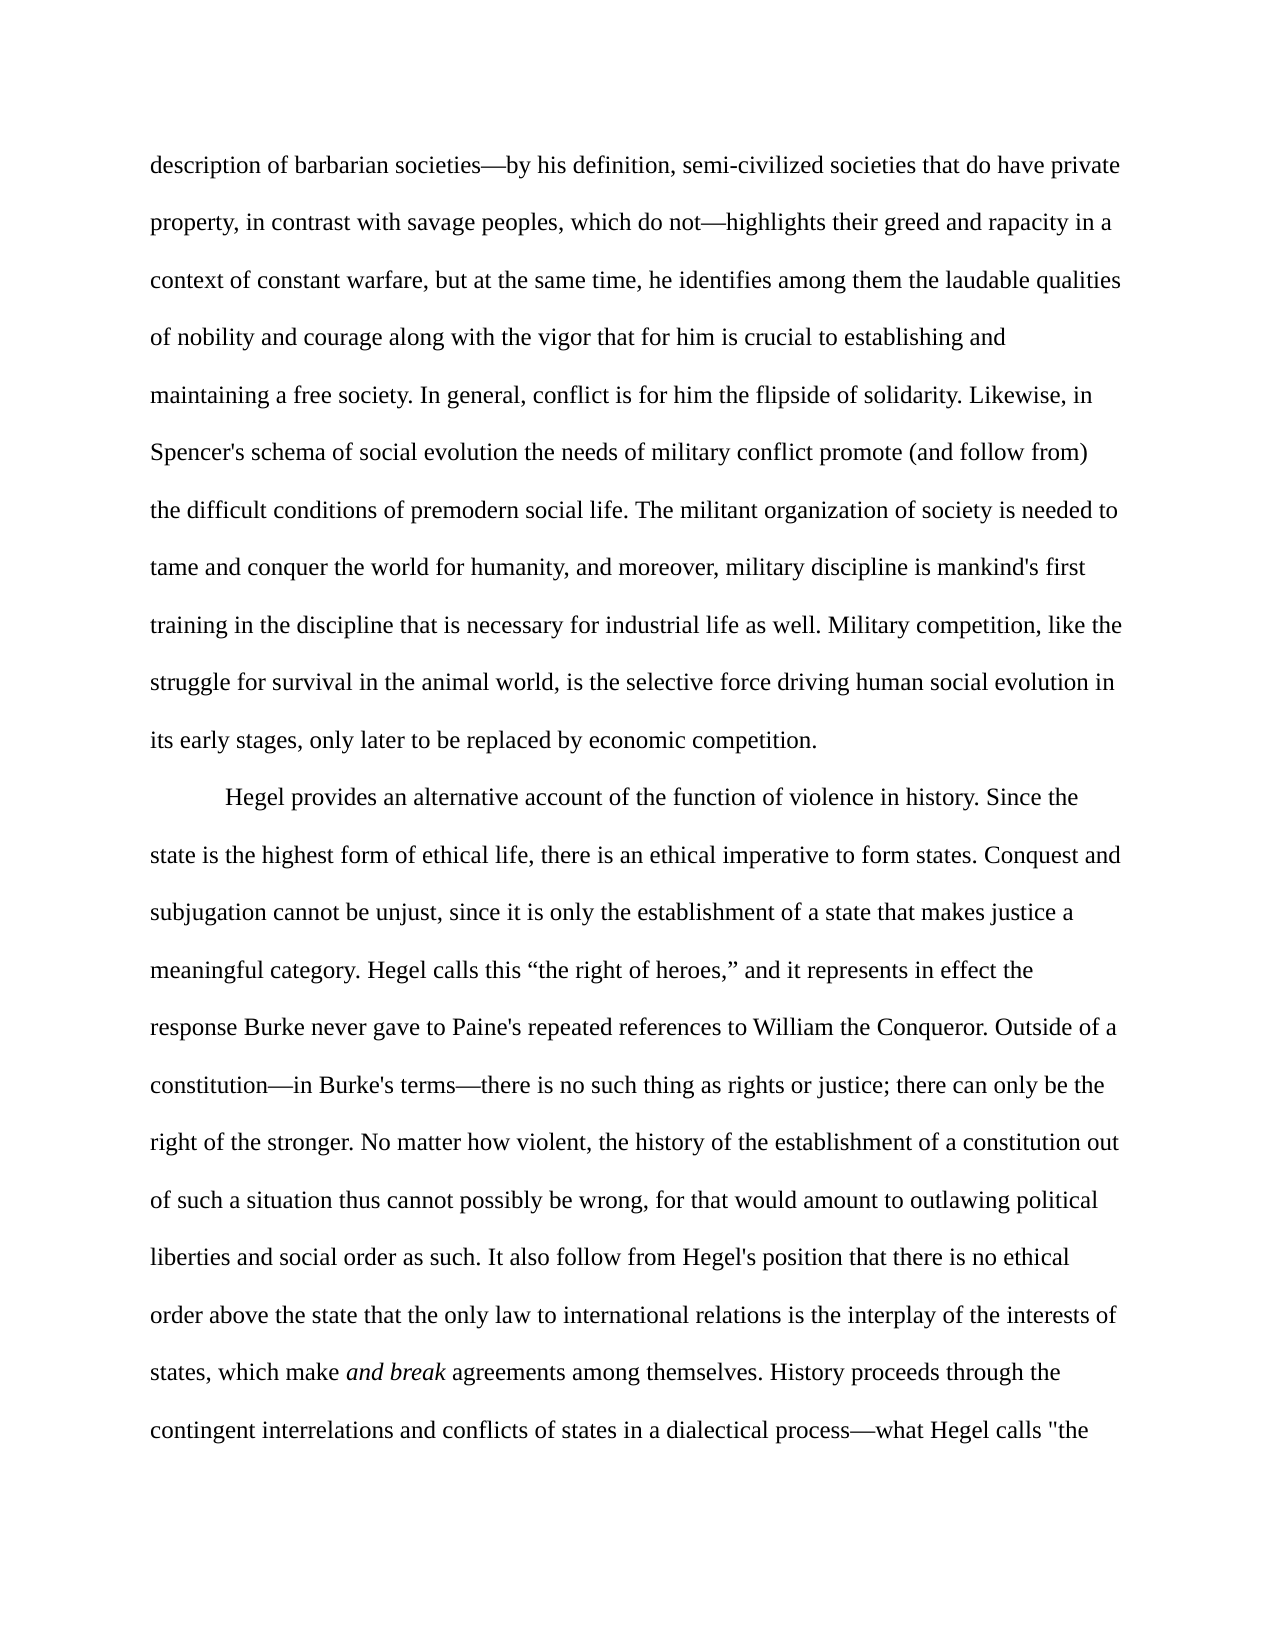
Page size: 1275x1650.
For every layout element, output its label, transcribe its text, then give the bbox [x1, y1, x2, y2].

text description of barbarian societies—by his definition, semi-civilized societies that do have private property, in contrast with savage peoples, which do not—highlights their greed and rapacity in a context of constant warfare, but at the same time, he identifies among them the laudable qualities of nobility and courage along with the vigor that for him is crucial to establishing and maintaining a free society. In general, conflict is for him the flipside of solidarity. Likewise, in Spencer's schema of social evolution the needs of military conflict promote (and follow from) the difficult conditions of premodern social life. The militant organization of society is needed to tame and conquer the world for humanity, and moreover, military discipline is mankind's first training in the discipline that is necessary for industrial life as well. Military competition, like the struggle for survival in the animal world, is the selective force driving human social evolution in its early stages, only later to be replaced by economic competition. [150, 150, 1125, 754]
text Hegel provides an alternative account of the function of violence in history. Since the state is the highest form of ethical life, there is an ethical imperative to form states. Conquest and subjugation cannot be unjust, since it is only the establishment of a state that makes justice a meaningful category. Hegel calls this “the right of heroes,” and it represents in effect the response Burke never gave to Paine's repeated references to William the Conqueror. Outside of a constitution—in Burke's terms—there is no such thing as rights or justice; there can only be the right of the stronger. No matter how violent, the history of the establishment of a constitution out of such a situation thus cannot possibly be wrong, for that would amount to outlawing political liberties and social order as such. It also follow from Hegel's position that there is no ethical order above the state that the only law to international relations is the interplay of the interests of states, which make and break agreements among themselves. History proceeds through the contingent interrelations and conflicts of states in a dialectical process—what Hegel calls "the [150, 782, 1125, 1444]
